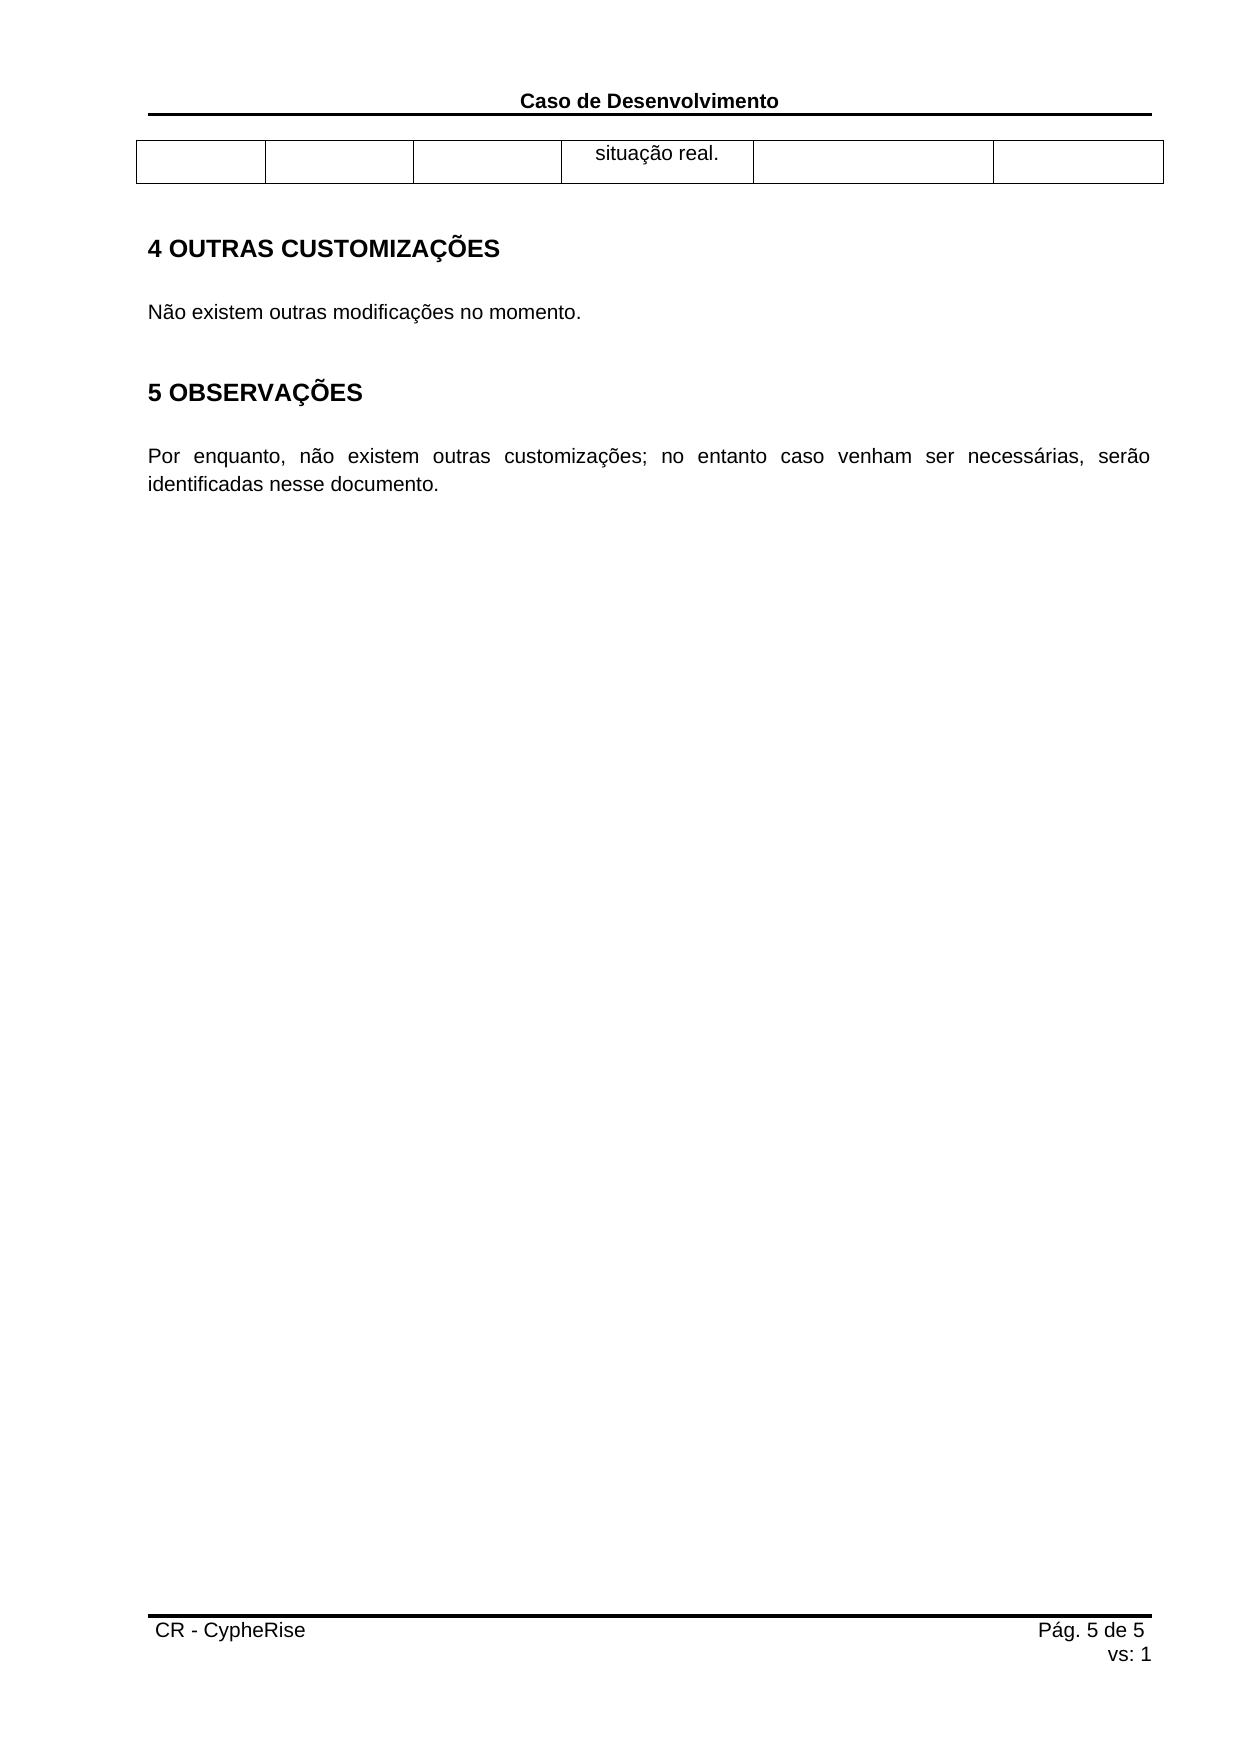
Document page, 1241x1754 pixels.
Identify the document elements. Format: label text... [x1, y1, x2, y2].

table_cell [994, 141, 1163, 183]
subtitle observações [148, 378, 1152, 406]
table_cell [414, 141, 561, 183]
subtitle Outras customizações [148, 234, 1152, 263]
text Não existem outras modificações no momento. [148, 300, 1152, 324]
table_cell [137, 141, 265, 183]
table_cell [754, 141, 993, 183]
text Por enquanto, não existem outras customizações; no entanto caso venham ser necessárias, serão identificadas nesse documento. [148, 444, 1152, 495]
table_cell situação real. [562, 141, 753, 183]
table_cell [266, 141, 413, 183]
